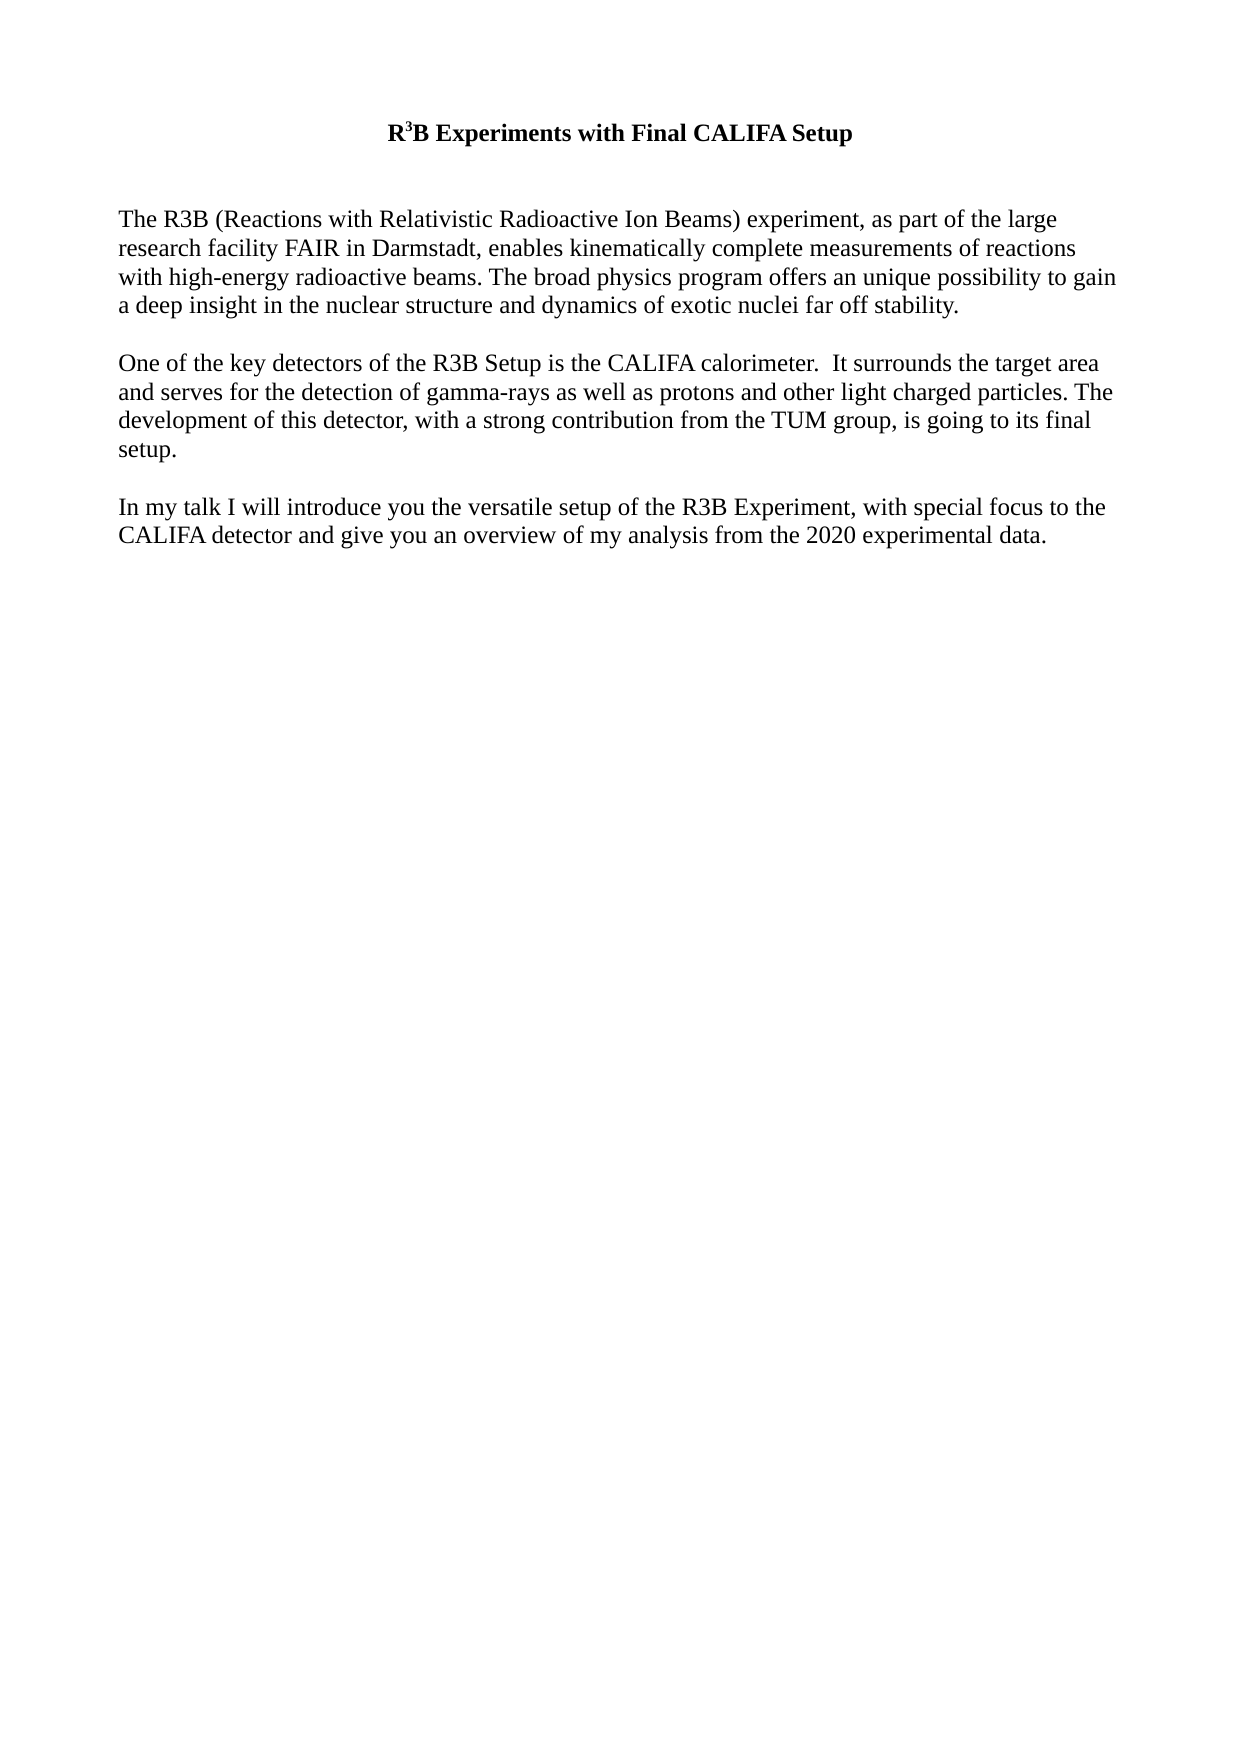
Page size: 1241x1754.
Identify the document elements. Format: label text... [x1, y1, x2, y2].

text R3B Experiments with Final CALIFA Setup [118, 118, 1122, 147]
text The R3B (Reactions with Relativistic Radioactive Ion Beams) experiment, as part of the large research facility FAIR in Darmstadt, enables kinematically complete measurements of reactions with high-energy radioactive beams. The broad physics program offers an unique possibility to gain a deep insight in the nuclear structure and dynamics of exotic nuclei far off stability. [118, 204, 1122, 319]
text In my talk I will introduce you the versatile setup of the R3B Experiment, with special focus to the CALIFA detector and give you an overview of my analysis from the 2020 experimental data. [118, 492, 1122, 549]
text One of the key detectors of the R3B Setup is the CALIFA calorimeter. It surrounds the target area and serves for the detection of gamma-rays as well as protons and other light charged particles. The development of this detector, with a strong contribution from the TUM group, is going to its final setup. [118, 348, 1122, 463]
